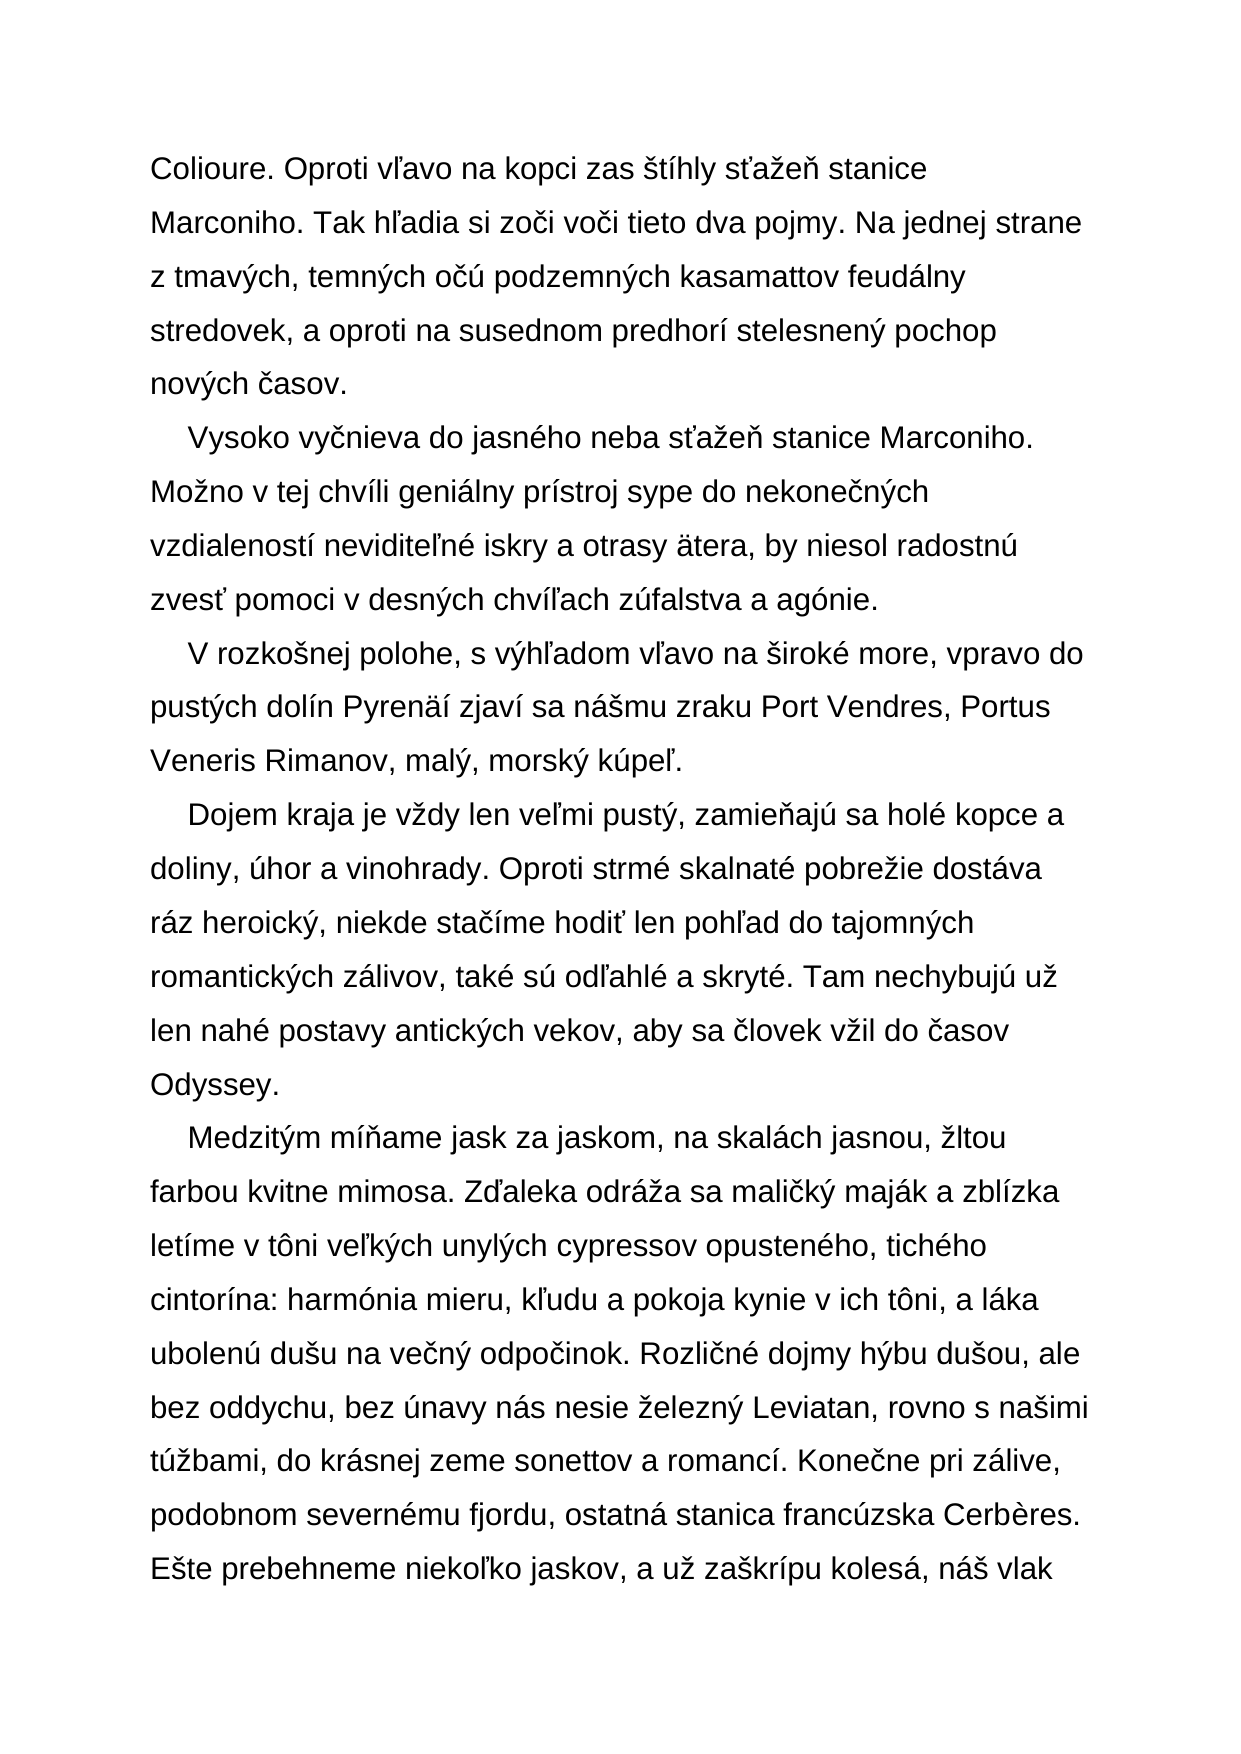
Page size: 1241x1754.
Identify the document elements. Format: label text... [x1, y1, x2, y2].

text Medzitým míňame jask za jaskom, na skalách jasnou, žltou farbou kvitne mimosa. Zďaleka odráža sa maličký maják a zblízka letíme v tôni veľkých unylých cypressov opusteného, tichého cintorína: harmónia mieru, kľudu a pokoja kynie v ich tôni, a láka ubolenú dušu na večný odpočinok. Rozličné dojmy hýbu dušou, ale bez oddychu, bez únavy nás nesie železný Leviatan, rovno s našimi túžbami, do krásnej zeme sonettov a romancí. Konečne pri zálive, podobnom severnému fjordu, ostatná stanica francúzska Cerbères. Ešte prebehneme niekoľko jaskov, a už zaškrípu kolesá, náš vlak [150, 1119, 1091, 1586]
text V rozkošnej polohe, s výhľadom vľavo na široké more, vpravo do pustých dolín Pyrenäí zjaví sa nášmu zraku Port Vendres, Portus Veneris Rimanov, malý, morský kúpeľ. [150, 635, 1091, 778]
text Vysoko vyčnieva do jasného neba sťažeň stanice Marconiho. Možno v tej chvíli geniálny prístroj sype do nekonečných vzdialeností neviditeľné iskry a otrasy ätera, by niesol radostnú zvesť pomoci v desných chvíľach zúfalstva a agónie. [150, 419, 1091, 617]
text Dojem kraja je vždy len veľmi pustý, zamieňajú sa holé kopce a doliny, úhor a vinohrady. Oproti strmé skalnaté pobrežie dostáva ráz heroický, niekde stačíme hodiť len pohľad do tajomných romantických zálivov, také sú odľahlé a skryté. Tam nechybujú už len nahé postavy antických vekov, aby sa človek vžil do časov Odyssey. [150, 796, 1091, 1101]
text Colioure. Oproti vľavo na kopci zas štíhly sťažeň stanice Marconiho. Tak hľadia si zoči voči tieto dva pojmy. Na jednej strane z tma­vých, temných očú podzemných kasamattov feudálny stredovek, a oproti na susednom predhorí stelesnený pochop nových časov. [150, 150, 1091, 401]
